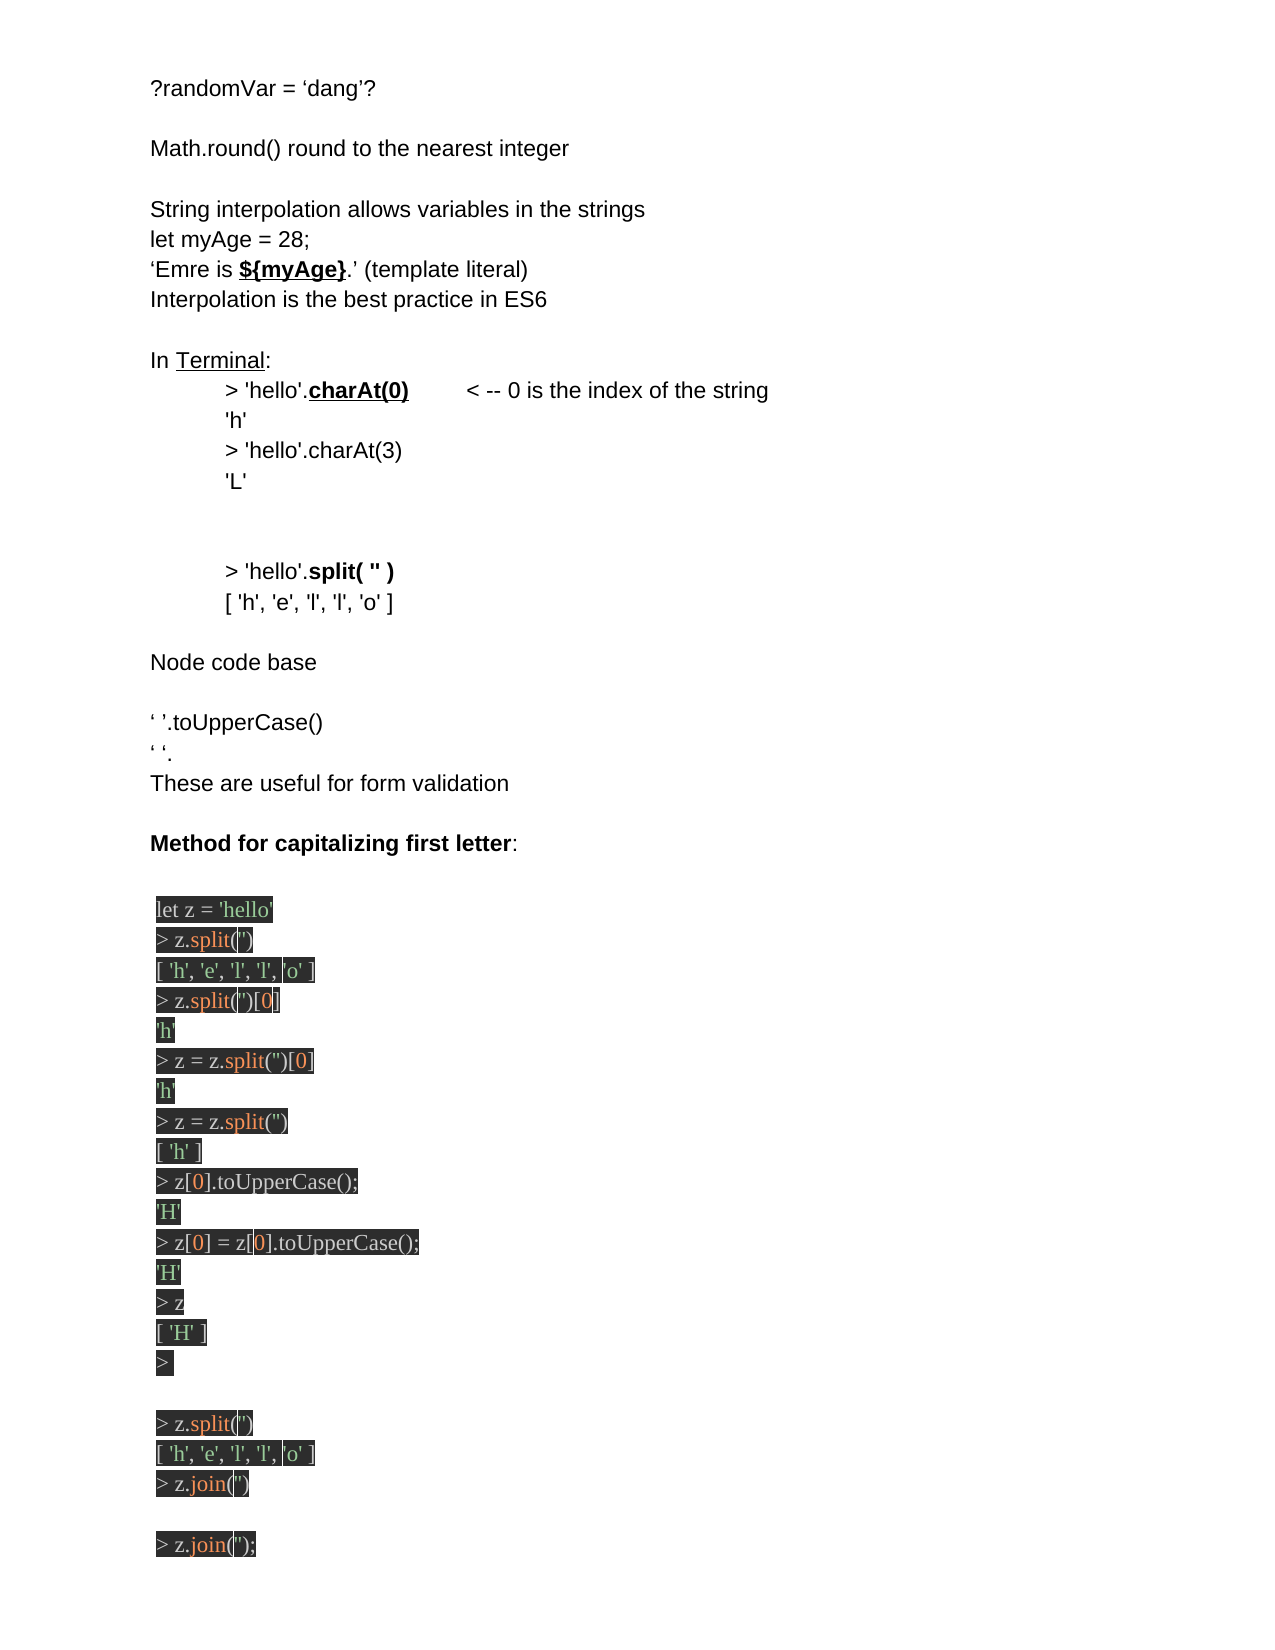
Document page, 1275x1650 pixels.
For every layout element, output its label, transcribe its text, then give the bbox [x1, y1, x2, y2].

text In Terminal: [150, 347, 1125, 373]
text 'h' [225, 407, 1125, 434]
text > 'hello'.charAt(0) < -- 0 is the index of the string [225, 377, 1125, 403]
text ‘Emre is ${myAge}.’ (template literal) [150, 256, 1125, 283]
text ‘ ‘. [150, 739, 1125, 766]
text String interpolation allows variables in the strings [150, 196, 1125, 222]
text > 'hello'.charAt(3) [225, 437, 1125, 464]
text Node code base [150, 649, 1125, 675]
text Method for capitalizing first letter: [150, 830, 1125, 857]
text These are useful for form validation [150, 770, 1125, 796]
text let myAge = 28; [150, 226, 1125, 252]
text [ 'h', 'e', 'l', 'l', 'o' ] [225, 588, 1125, 615]
text ‘ ’.toUpperCase() [150, 709, 1125, 736]
table_header let z = 'hello' > z.split('') [ 'h', 'e', 'l', 'l', 'o' ] > z.split('')[0] 'h' > z = z.split('')[0] 'h' > z = z.split('') [ 'h' ] > z[0].toUpperCase(); 'H' > z[0] = z[0].toUpperCase(); 'H' > z [ 'H' ] > > z.split('') [ 'h', 'e', 'l', 'l', 'o' ] > z.join('') > z.join(''); [150, 891, 1125, 1563]
text 'L' [225, 468, 1125, 494]
text Math.round() round to the nearest integer [150, 135, 1125, 162]
text Interpolation is the best practice in ES6 [150, 286, 1125, 313]
text > 'hello'.split( '' ) [225, 558, 1125, 585]
text ?randomVar = ‘dang’? [150, 75, 1125, 101]
